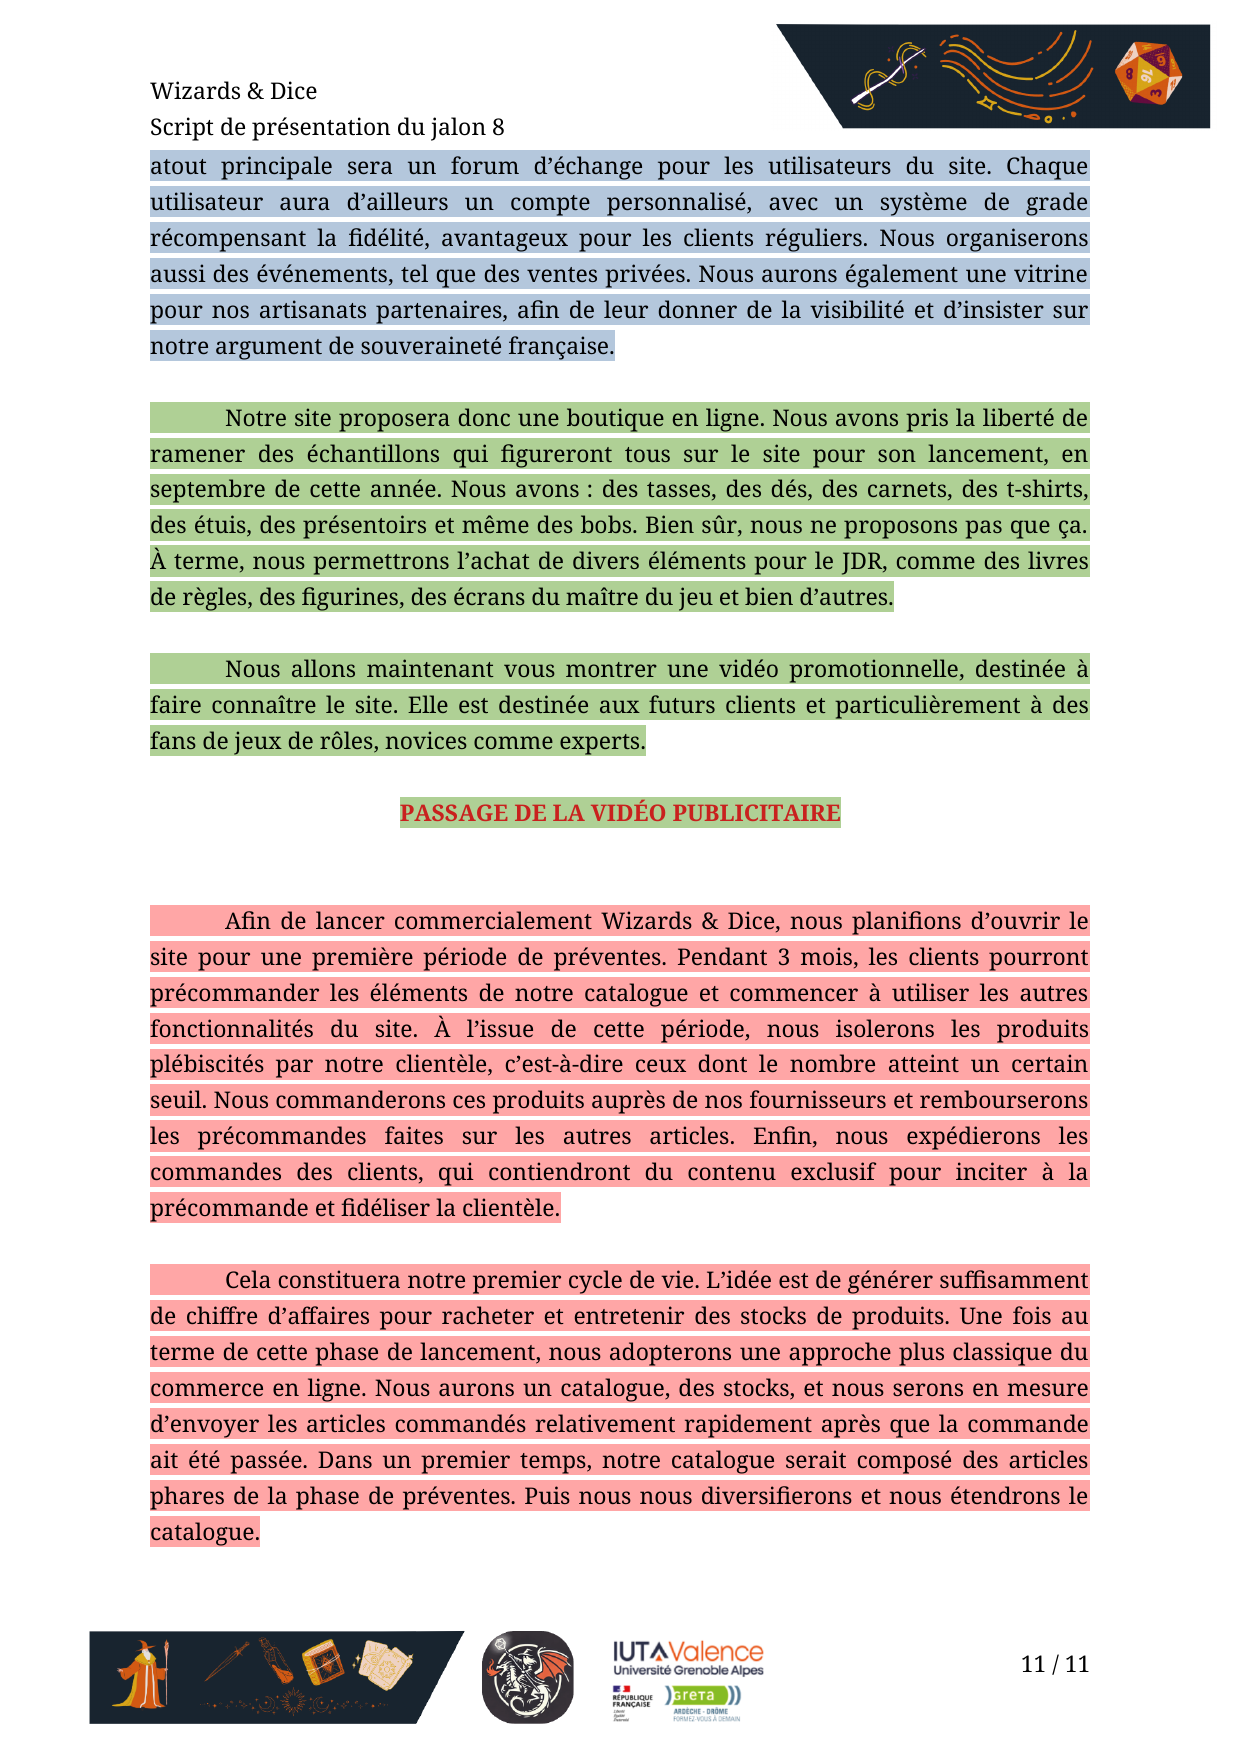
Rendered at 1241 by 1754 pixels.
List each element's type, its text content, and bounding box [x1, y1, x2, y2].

picture [771, 21, 1218, 131]
text atout principale sera un forum d’échange pour les utilisateurs du site. Chaque utilisateur aura d’ailleurs un compte personnalisé, avec un système de grade récompensant la fidélité, avantageux pour les clients réguliers. Nous organiserons aussi des événements, tel que des ventes privées. Nous aurons également une vitrine pour nos artisanats partenaires, afin de leur donner de la visibilité et d’insister sur notre argument de souveraineté française. [150, 150, 1090, 361]
picture [81, 1620, 788, 1733]
text Nous allons maintenant vous montrer une vidéo promotionnelle, destinée à faire connaître le site. Elle est destinée aux futurs clients et particulièrement à des fans de jeux de rôles, novices comme experts. [150, 653, 1090, 756]
text Cela constituera notre premier cycle de vie. L’idée est de générer suffisamment de chiffre d’affaires pour racheter et entretenir des stocks de produits. Une fois au terme de cette phase de lancement, nous adopterons une approche plus classique du commerce en ligne. Nous aurons un catalogue, des stocks, et nous serons en mesure d’envoyer les articles commandés relativement rapidement après que la commande ait été passée. Dans un premier temps, notre catalogue serait composé des articles phares de la phase de préventes. Puis nous nous diversifierons et nous étendrons le catalogue. [150, 1264, 1090, 1547]
text Afin de lancer commercialement Wizards & Dice, nous planifions d’ouvrir le site pour une première période de préventes. Pendant 3 mois, les clients pourront précommander les éléments de notre catalogue et commencer à utiliser les autres fonctionnalités du site. À l’issue de cette période, nous isolerons les produits plébiscités par notre clientèle, c’est-à-dire ceux dont le nombre atteint un certain seuil. Nous commanderons ces produits auprès de nos fournisseurs et rembourserons les précommandes faites sur les autres articles. Enfin, nous expédierons les commandes des clients, qui contiendront du contenu exclusif pour inciter à la précommande et fidéliser la clientèle. [150, 905, 1090, 1223]
text PASSAGE DE LA VIDÉO PUBLICITAIRE [150, 797, 1090, 828]
text Notre site proposera donc une boutique en ligne. Nous avons pris la liberté de ramener des échantillons qui figureront tous sur le site pour son lancement, en septembre de cette année. Nous avons : des tasses, des dés, des carnets, des t-shirts, des étuis, des présentoirs et même des bobs. Bien sûr, nous ne proposons pas que ça. À terme, nous permettrons l’achat de divers éléments pour le JDR, comme des livres de règles, des figurines, des écrans du maître du jeu et bien d’autres. [150, 402, 1090, 612]
